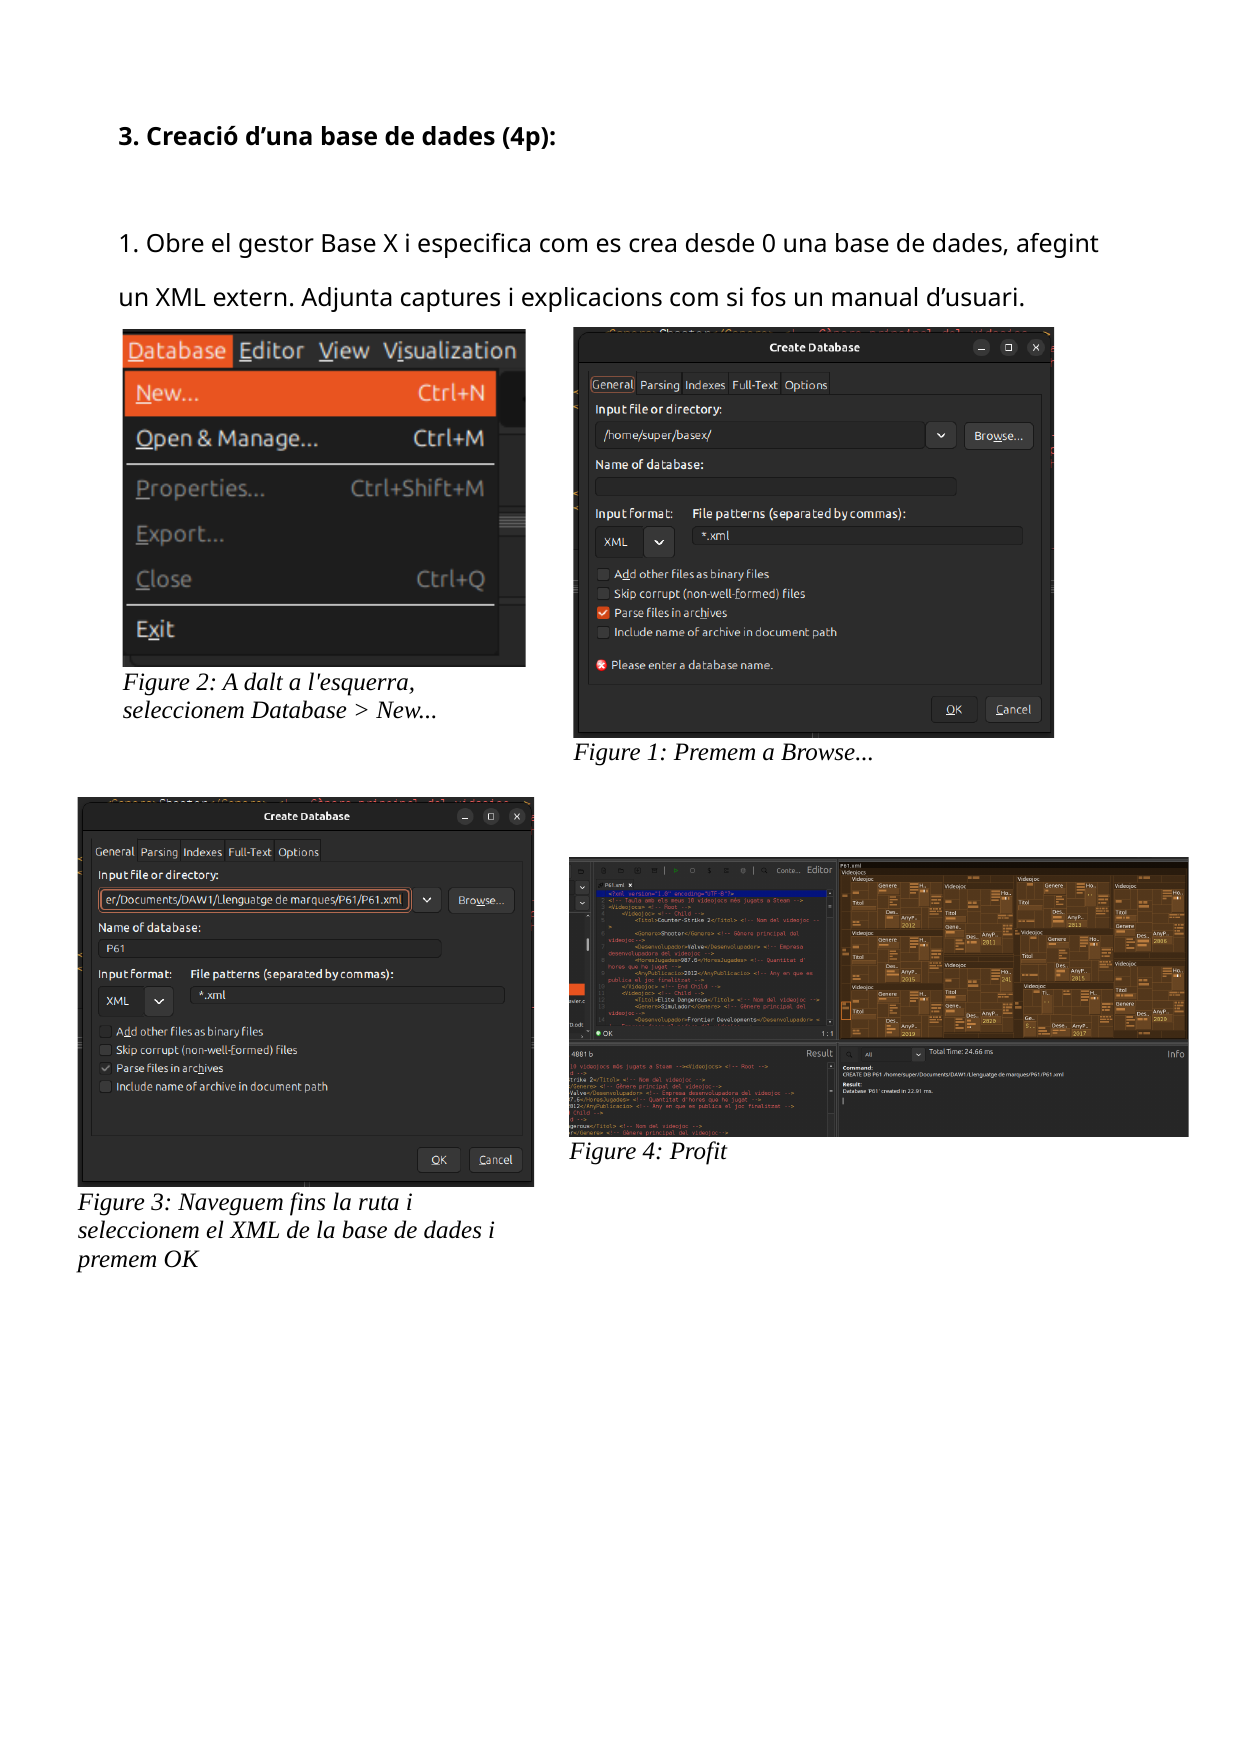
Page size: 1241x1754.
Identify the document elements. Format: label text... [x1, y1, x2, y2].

text 1. Obre el gestor Base X i especifica com es crea desde 0 una base de dades, afegint [118, 226, 1122, 260]
picture [122, 329, 526, 667]
text Figure 4: Profit [569, 1137, 1188, 1165]
text Figure 1: Premem a Browse... [573, 738, 1054, 766]
picture [573, 327, 1055, 738]
text Figure 3: Naveguem fins la ruta i seleccionem el XML de la base de dades i premem OK [78, 1187, 534, 1273]
picture [77, 797, 535, 1187]
picture [569, 857, 1189, 1137]
text un XML extern. Adjunta captures i explicacions com si fos un manual d’usuari. [118, 279, 1122, 313]
text Figure 2: A dalt a l'esquerra, seleccionem Database > New... [123, 667, 526, 724]
text 3. Creació d’una base de dades (4p): [118, 118, 1122, 152]
